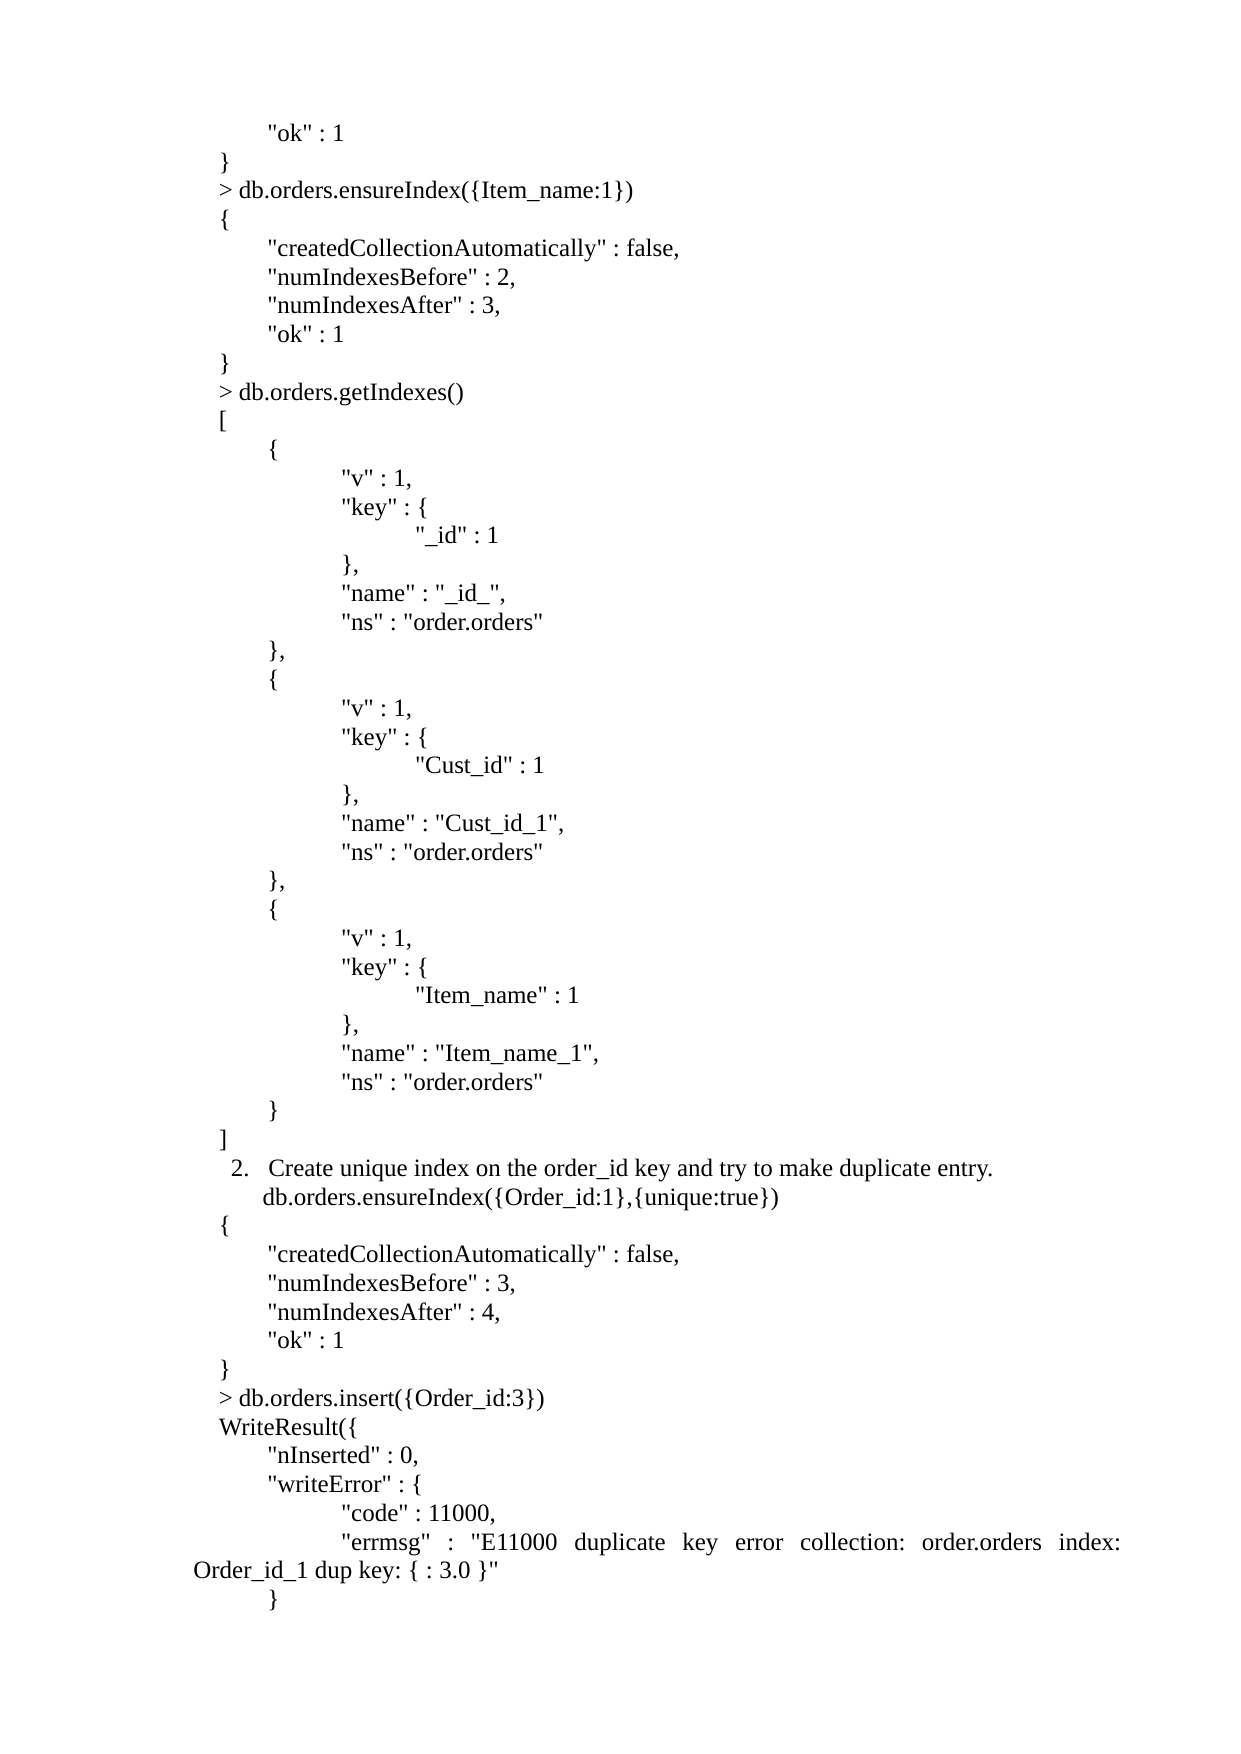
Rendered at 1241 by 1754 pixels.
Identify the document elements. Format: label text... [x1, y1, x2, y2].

list "Cust_id" : 1 [193, 751, 1122, 779]
list "Item_name" : 1 [193, 981, 1122, 1009]
list > db.orders.getIndexes() [193, 377, 1122, 406]
list "ns" : "order.orders" [193, 837, 1122, 866]
list "v" : 1, [193, 923, 1122, 952]
list "numIndexesAfter" : 3, [193, 291, 1122, 319]
list "numIndexesAfter" : 4, [193, 1297, 1122, 1326]
list "ns" : "order.orders" [193, 1067, 1122, 1096]
list "name" : "Item_name_1", [193, 1038, 1122, 1067]
list } [193, 1584, 1122, 1613]
list "key" : { [193, 722, 1122, 751]
list } [193, 147, 1122, 176]
list "_id" : 1 [193, 521, 1122, 549]
list "ok" : 1 [193, 118, 1122, 147]
list "key" : { [193, 492, 1122, 521]
list "nInserted" : 0, [193, 1441, 1122, 1469]
list "numIndexesBefore" : 2, [193, 262, 1122, 291]
list { [193, 664, 1122, 693]
list { [193, 204, 1122, 233]
list "numIndexesBefore" : 3, [193, 1268, 1122, 1297]
list "ns" : "order.orders" [193, 607, 1122, 636]
list { [193, 1211, 1122, 1239]
list }, [193, 636, 1122, 664]
list "writeError" : { [193, 1469, 1122, 1498]
list Create unique index on the order_id key and try to make duplicate entry. [231, 1153, 1122, 1182]
list } [193, 348, 1122, 377]
list "code" : 11000, [193, 1498, 1122, 1527]
list } [193, 1096, 1122, 1124]
list }, [193, 866, 1122, 894]
list "key" : { [193, 952, 1122, 981]
list } [193, 1354, 1122, 1383]
list "ok" : 1 [193, 319, 1122, 348]
list { [193, 894, 1122, 923]
list > db.orders.insert({Order_id:3}) [193, 1383, 1122, 1412]
list { [193, 434, 1122, 463]
list }, [193, 549, 1122, 578]
list }, [193, 779, 1122, 808]
list "createdCollectionAutomatically" : false, [193, 1239, 1122, 1268]
list "ok" : 1 [193, 1326, 1122, 1354]
list "createdCollectionAutomatically" : false, [193, 233, 1122, 262]
list db.orders.ensureIndex({Order_id:1},{unique:true}) [193, 1182, 1122, 1211]
list "v" : 1, [193, 463, 1122, 492]
list "name" : "Cust_id_1", [193, 808, 1122, 837]
list "errmsg" : "E11000 duplicate key error collection: order.orders index: Order_id_1 dup key: { : 3.0 }" [193, 1527, 1122, 1584]
list > db.orders.ensureIndex({Item_name:1}) [193, 176, 1122, 204]
list }, [193, 1009, 1122, 1038]
list WriteResult({ [193, 1412, 1122, 1441]
list ] [193, 1124, 1122, 1153]
list "v" : 1, [193, 693, 1122, 722]
list "name" : "_id_", [193, 578, 1122, 607]
list [ [193, 406, 1122, 434]
